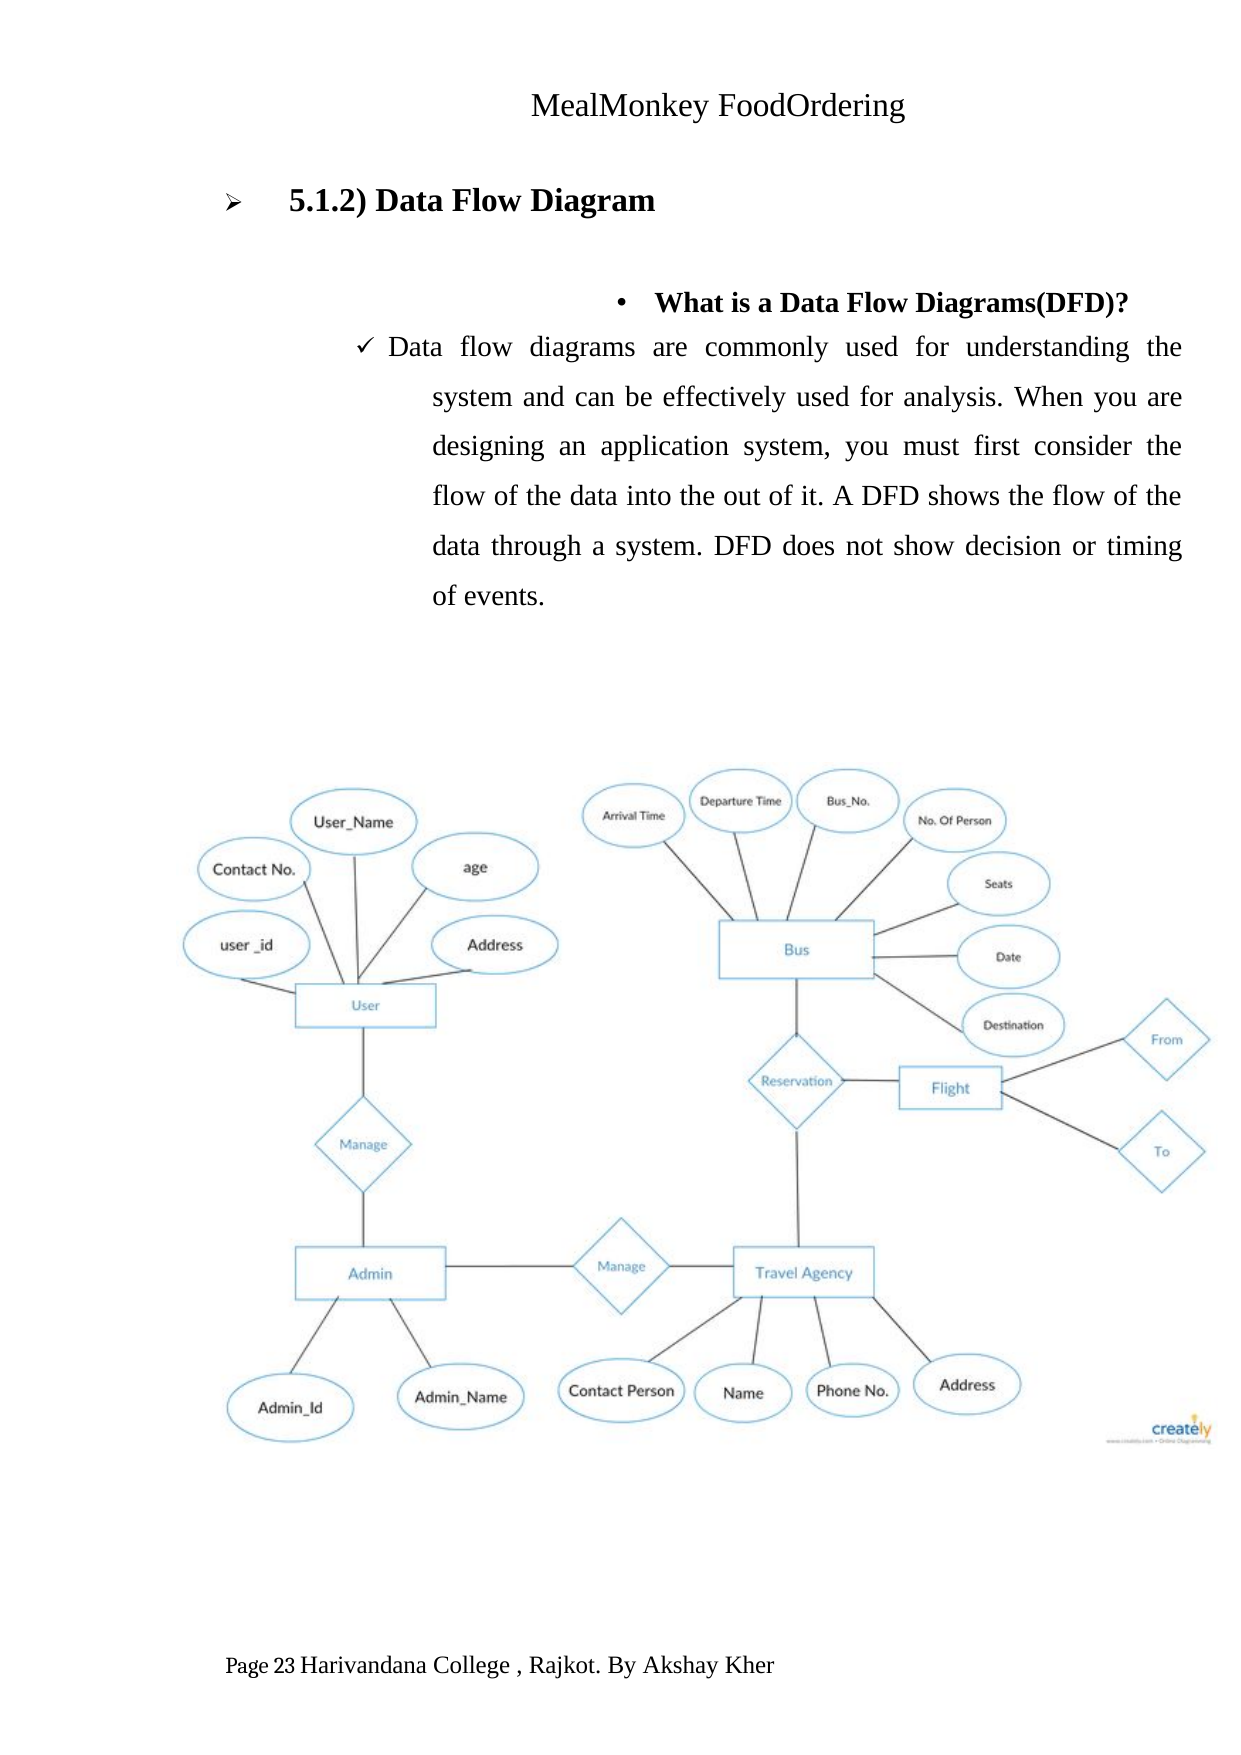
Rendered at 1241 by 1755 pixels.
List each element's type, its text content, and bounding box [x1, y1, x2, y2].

picture [176, 762, 1218, 1449]
list What is a Data Flow Diagrams(DFD)? [617, 285, 1228, 318]
list Data flow diagrams are commonly used for understanding the system and can be effectively used for analysis. When you are designing an application system, you must first consider the flow of the data into the out of it. A DFD shows the flow of the data through a system. DFD does not show decision or timing of events. [355, 329, 1182, 612]
list 5.1.2) Data Flow Diagram [224, 180, 1228, 218]
